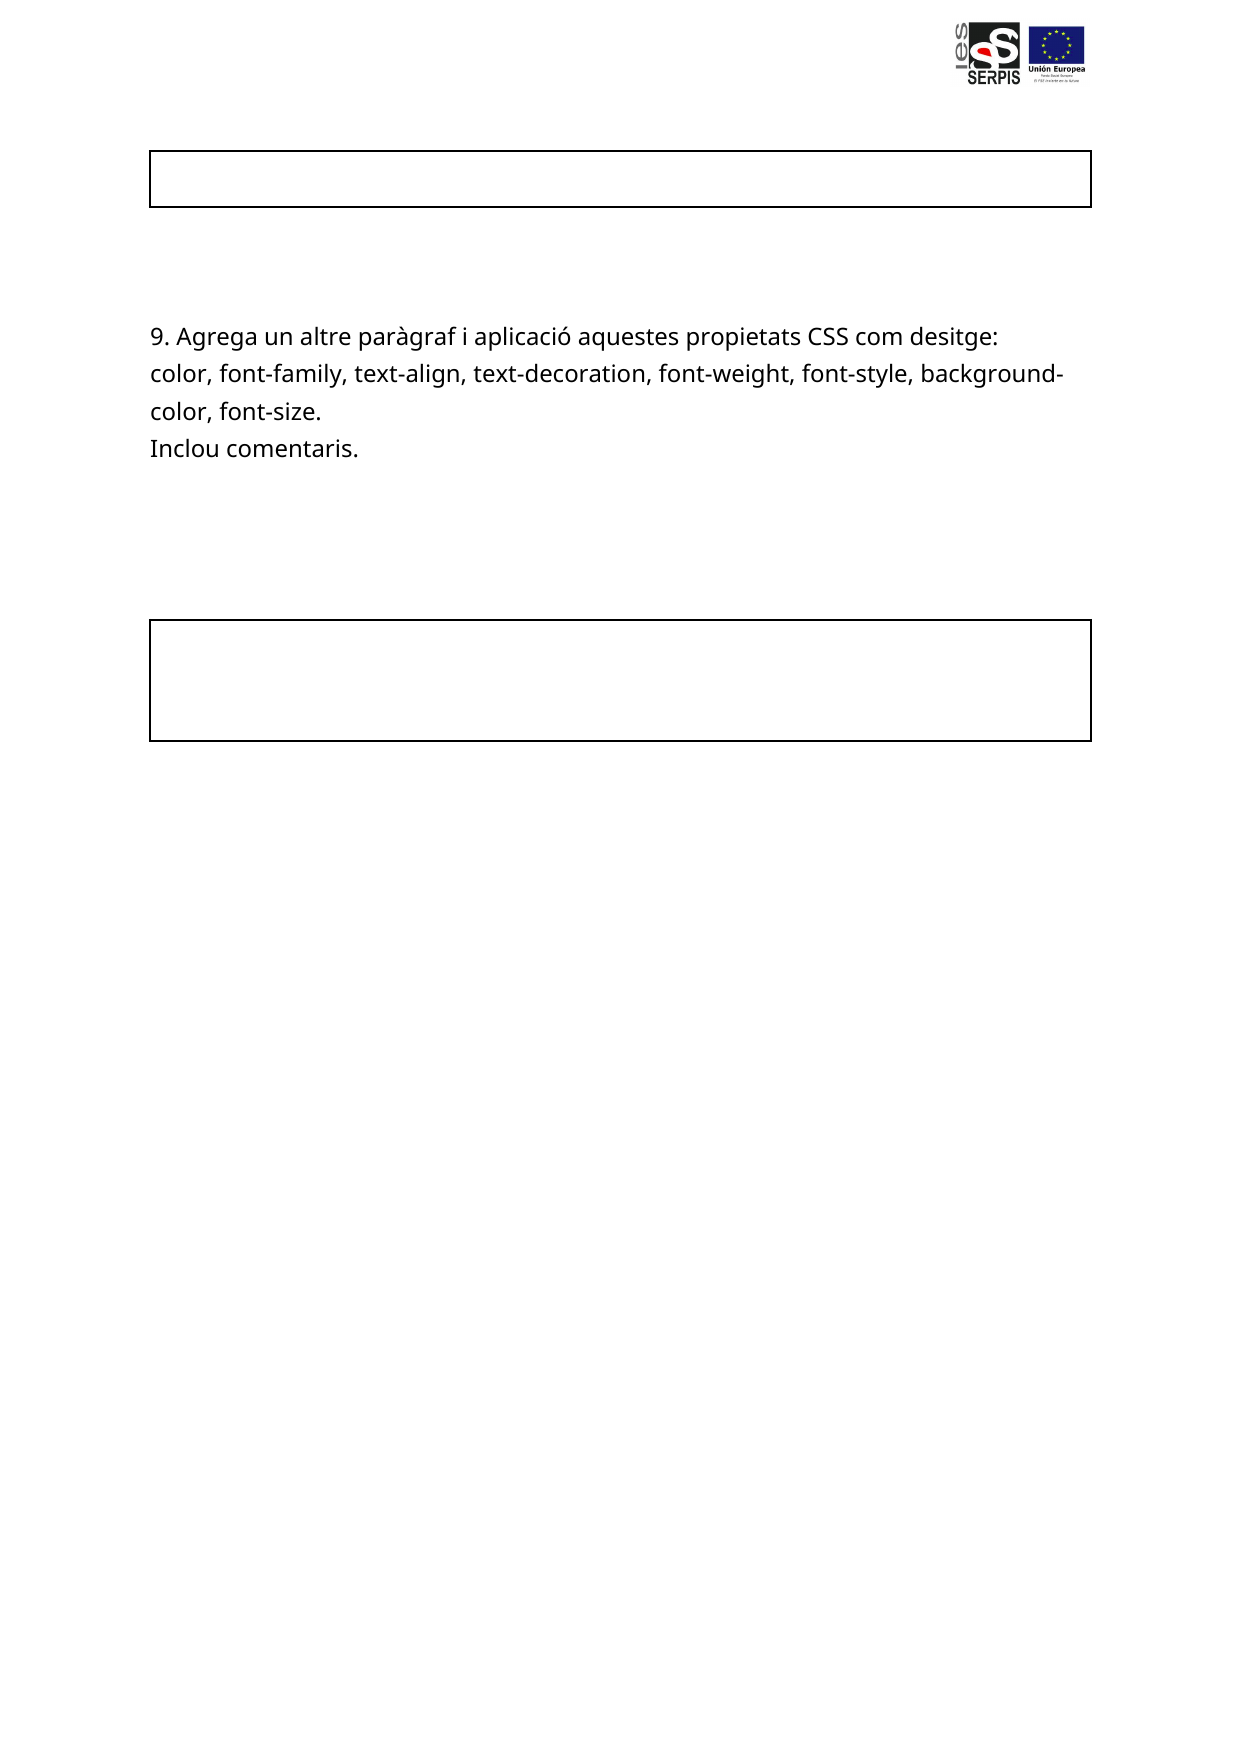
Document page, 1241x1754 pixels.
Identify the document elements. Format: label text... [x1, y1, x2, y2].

table_header [151, 152, 1090, 206]
text 9. Agrega un altre paràgraf i aplicació aquestes propietats CSS com desitge: [150, 320, 1090, 352]
text color, font-family, text-align, text-decoration, font-weight, font-style, background-color, font-size. [150, 357, 1090, 427]
table_header [151, 621, 1090, 740]
picture [950, 18, 1090, 87]
text Inclou comentaris. [150, 432, 1090, 464]
